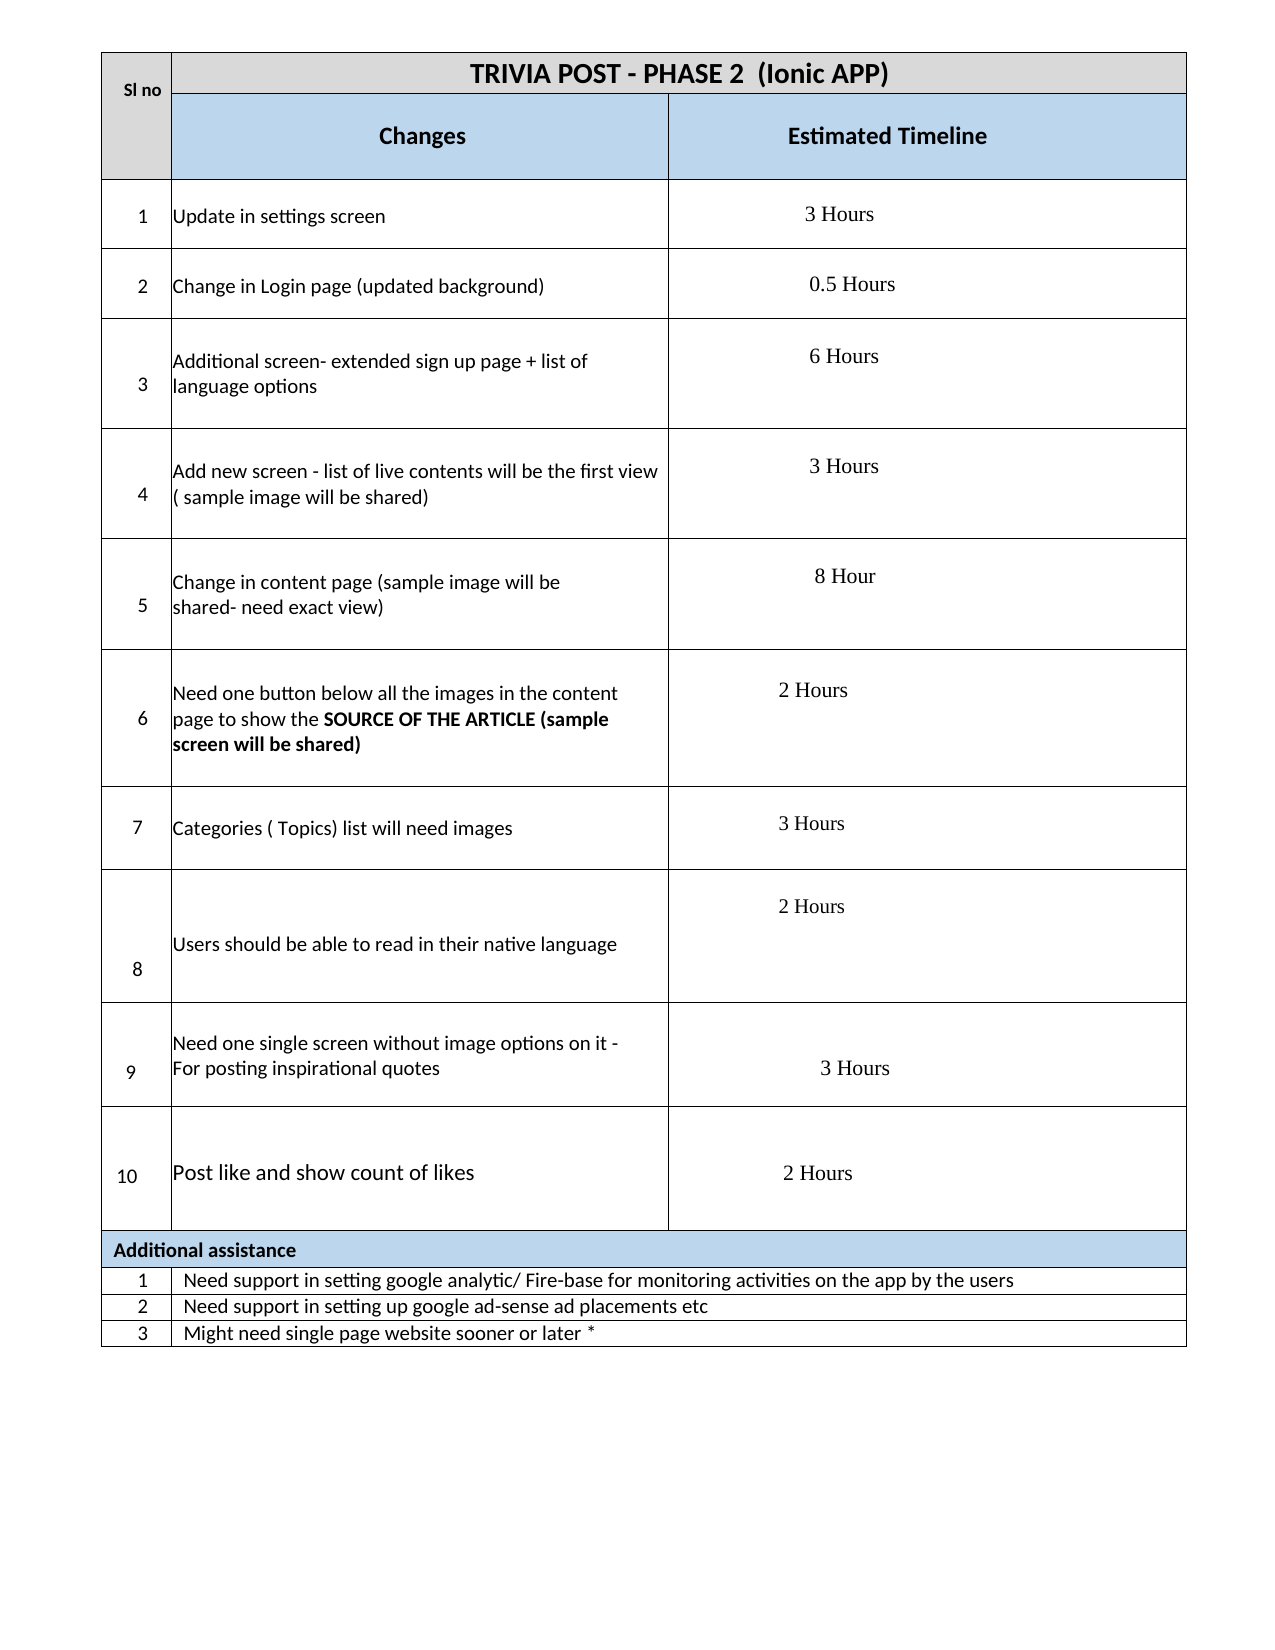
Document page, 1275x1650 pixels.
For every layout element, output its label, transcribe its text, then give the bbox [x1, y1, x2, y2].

table_cell Additional assistance [102, 1231, 1186, 1267]
table_cell Might need single page website sooner or later * [172, 1321, 1186, 1346]
table_cell 3 Hours [669, 429, 1186, 538]
table_cell 2 Hours [669, 650, 1186, 786]
table_cell 9 [102, 1003, 171, 1106]
table_cell Change in content page (sample image will be shared- need exact view) [172, 539, 668, 649]
table_cell Estimated Timeline [669, 94, 1186, 179]
table_cell 5 [102, 539, 171, 649]
table_cell 6 [102, 650, 171, 786]
table_cell 3 [102, 319, 171, 428]
table_cell 7 [102, 787, 171, 869]
table_cell Changes [172, 94, 668, 179]
table_cell 2 [102, 1295, 171, 1319]
table_cell Need one button below all the images in the content page to show the SOURCE OF THE ARTICLE (sample screen will be shared) [172, 650, 668, 786]
table_cell Post like and show count of likes [172, 1107, 668, 1230]
table_cell Need support in setting google analytic/ Fire-base for monitoring activities on the app by the users [172, 1268, 1186, 1293]
table_cell 2 [102, 249, 171, 317]
table_header Sl no [102, 53, 171, 179]
table_cell 1 [102, 180, 171, 248]
table_header TRIVIA POST - PHASE 2 (Ionic APP) [172, 53, 1186, 93]
table_cell 8 Hour [669, 539, 1186, 649]
table_cell 2 Hours [669, 1107, 1186, 1230]
table_cell Need support in setting up google ad-sense ad placements etc [172, 1295, 1186, 1319]
table_cell 3 Hours [669, 787, 1186, 869]
table_cell 0.5 Hours [669, 249, 1186, 317]
table_cell Update in settings screen [172, 180, 668, 248]
table_cell Need one single screen without image options on it - For posting inspirational quotes [172, 1003, 668, 1106]
table_cell 3 Hours [669, 1003, 1186, 1106]
table_cell Categories ( Topics) list will need images [172, 787, 668, 869]
table_cell 1 [102, 1268, 171, 1293]
table_cell 3 Hours [669, 180, 1186, 248]
table_cell Additional screen- extended sign up page + list of language options [172, 319, 668, 428]
table_cell Change in Login page (updated background) [172, 249, 668, 317]
table_cell 4 [102, 429, 171, 538]
table_cell 6 Hours [669, 319, 1186, 428]
table_cell Add new screen - list of live contents will be the first view ( sample image will be shared) [172, 429, 668, 538]
table_cell 2 Hours [669, 870, 1186, 1002]
table_cell Users should be able to read in their native language [172, 870, 668, 1002]
table_cell 10 [102, 1107, 171, 1230]
table_cell 8 [102, 870, 171, 1002]
table_cell 3 [102, 1321, 171, 1346]
